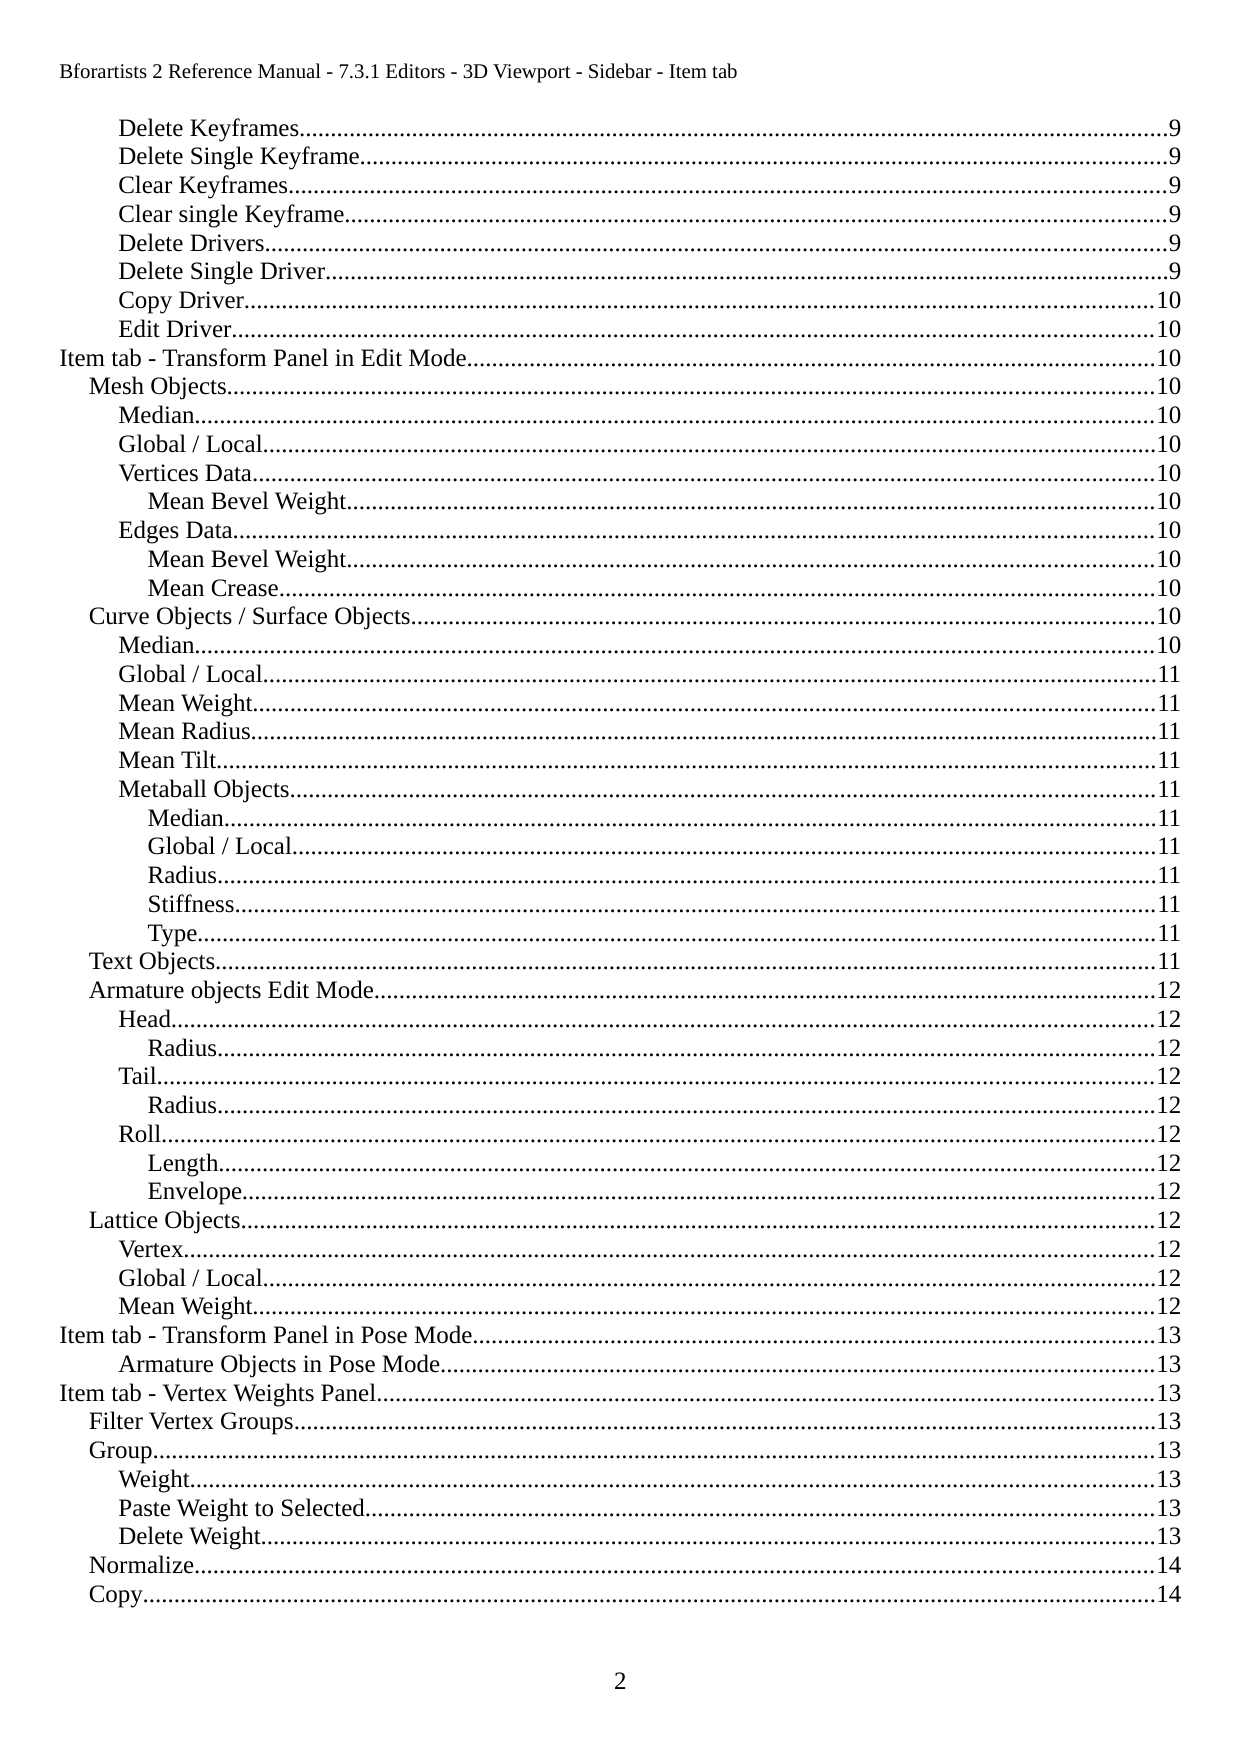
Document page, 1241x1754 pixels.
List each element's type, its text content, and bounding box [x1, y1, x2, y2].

text Delete Single Driver 9 [118, 256, 1181, 285]
text Metaball Objects 11 [118, 774, 1181, 803]
text Mean Bevel Weight 10 [147, 544, 1181, 573]
text Clear single Keyframe 9 [118, 199, 1181, 228]
text Text Objects 11 [88, 946, 1181, 975]
text Paste Weight to Selected 13 [118, 1493, 1181, 1521]
text Mean Weight 11 [118, 688, 1181, 716]
text Mean Weight 12 [118, 1291, 1181, 1320]
text Item tab - Vertex Weights Panel 13 [59, 1378, 1181, 1406]
text Mean Bevel Weight 10 [147, 486, 1181, 515]
text Delete Single Keyframe 9 [118, 141, 1181, 170]
text Armature Objects in Pose Mode 13 [118, 1349, 1181, 1378]
text Mean Radius 11 [118, 716, 1181, 745]
text Weight 13 [118, 1464, 1181, 1493]
text Filter Vertex Groups 13 [88, 1406, 1181, 1435]
text Item tab - Transform Panel in Pose Mode 13 [59, 1320, 1181, 1349]
text Clear Keyframes 9 [118, 170, 1181, 199]
text Median 10 [118, 630, 1181, 659]
text Mesh Objects 10 [88, 371, 1181, 400]
text Head 12 [118, 1004, 1181, 1033]
text Mean Tilt 11 [118, 745, 1181, 774]
text Edges Data 10 [118, 515, 1181, 544]
text Copy Driver 10 [118, 285, 1181, 314]
text Curve Objects / Surface Objects 10 [88, 601, 1181, 630]
text Group 13 [88, 1435, 1181, 1464]
text Radius 11 [147, 860, 1181, 889]
text Envelope 12 [147, 1176, 1181, 1205]
text Global / Local 12 [118, 1263, 1181, 1291]
text Global / Local 10 [118, 429, 1181, 458]
text Median 10 [118, 400, 1181, 429]
text Item tab - Transform Panel in Edit Mode 10 [59, 343, 1181, 371]
text Global / Local 11 [147, 831, 1181, 860]
text Tail 12 [118, 1061, 1181, 1090]
text Radius 12 [147, 1033, 1181, 1061]
text Edit Driver 10 [118, 314, 1181, 343]
text Radius 12 [147, 1090, 1181, 1119]
text Roll 12 [118, 1119, 1181, 1148]
text Stiffness 11 [147, 889, 1181, 918]
text Copy 14 [88, 1579, 1181, 1608]
text Mean Crease 10 [147, 573, 1181, 601]
text Length 12 [147, 1148, 1181, 1176]
text Type 11 [147, 918, 1181, 946]
text Normalize 14 [88, 1550, 1181, 1579]
text Delete Keyframes 9 [118, 113, 1181, 141]
text Vertex 12 [118, 1234, 1181, 1263]
text Lattice Objects 12 [88, 1205, 1181, 1234]
text Delete Drivers 9 [118, 228, 1181, 256]
text Global / Local 11 [118, 659, 1181, 688]
text Delete Weight 13 [118, 1521, 1181, 1550]
text Armature objects Edit Mode 12 [88, 975, 1181, 1004]
text Median 11 [147, 803, 1181, 831]
text Vertices Data 10 [118, 458, 1181, 486]
